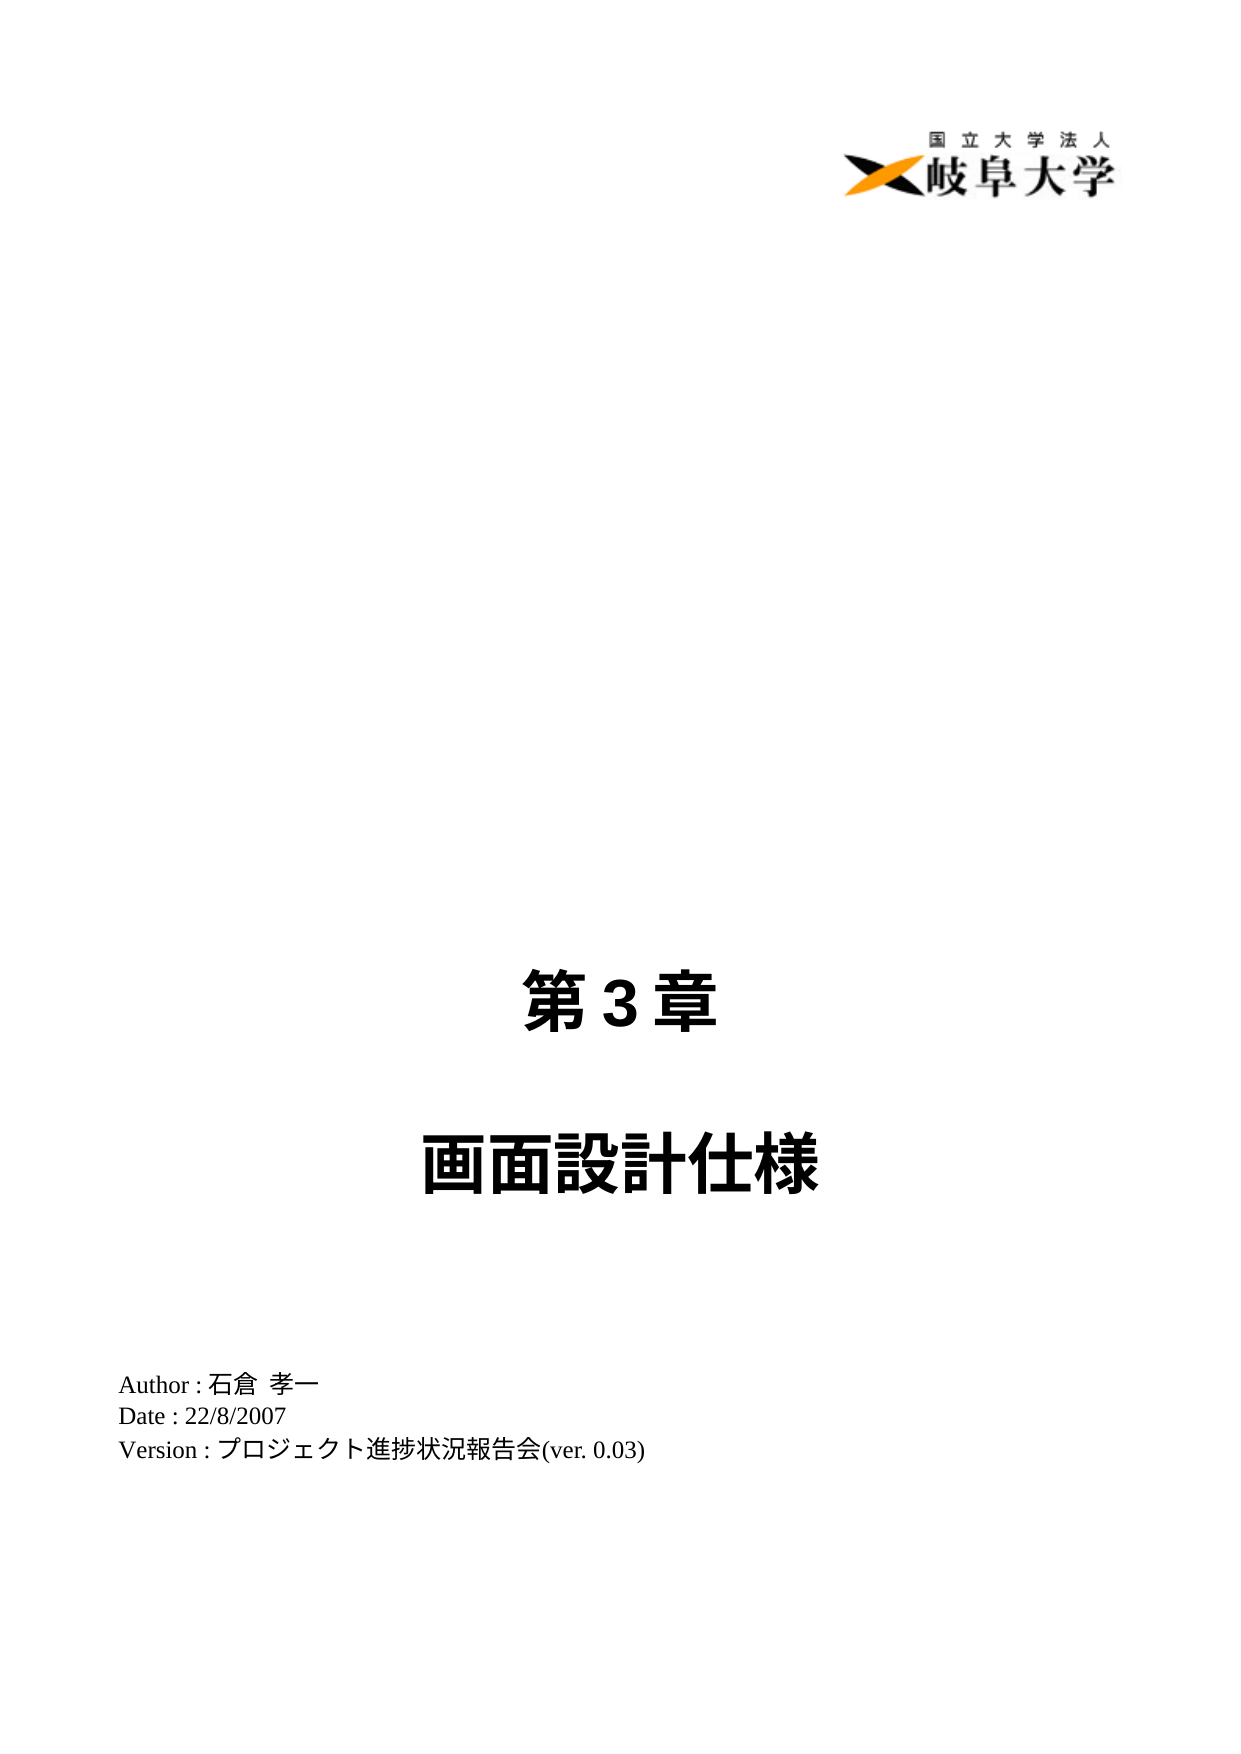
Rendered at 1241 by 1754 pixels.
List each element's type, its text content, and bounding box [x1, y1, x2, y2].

title 画面設計仕様 [118, 1112, 1122, 1208]
text Version : プロジェクト進捗状況報告会(ver. 0.03) [118, 1429, 1122, 1466]
text Date : 22/8/2007 [118, 1401, 1122, 1429]
picture [834, 118, 1122, 205]
text Author : 石倉 孝一 [118, 1364, 1122, 1401]
title 第3章 [118, 949, 1122, 1045]
